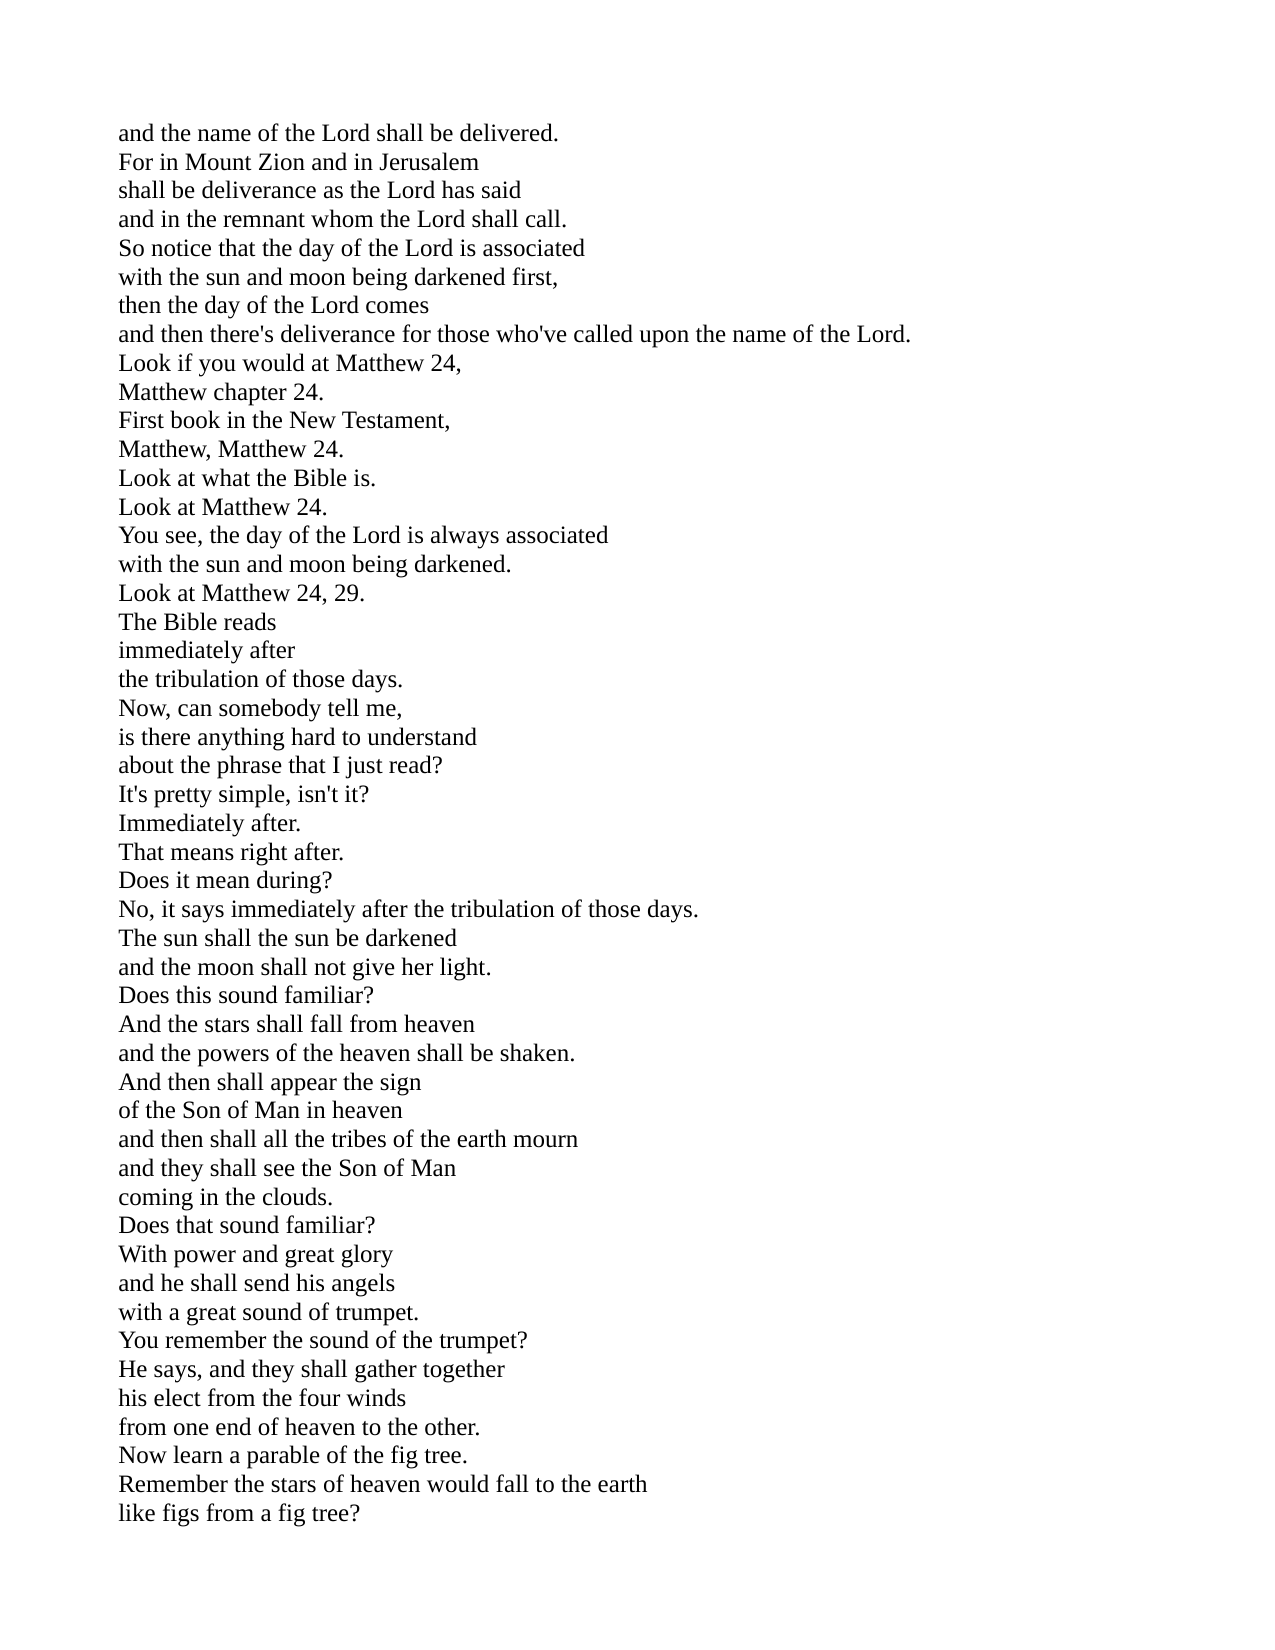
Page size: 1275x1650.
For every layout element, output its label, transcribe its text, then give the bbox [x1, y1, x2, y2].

text of the Son of Man in heaven [118, 1096, 1157, 1124]
text So notice that the day of the Lord is associated [118, 233, 1157, 262]
text It's pretty simple, isn't it? [118, 779, 1157, 808]
text He says, and they shall gather together [118, 1354, 1157, 1383]
text Immediately after. [118, 808, 1157, 837]
text is there anything hard to understand [118, 722, 1157, 751]
text and the powers of the heaven shall be shaken. [118, 1038, 1157, 1067]
text And the stars shall fall from heaven [118, 1009, 1157, 1038]
text Look at Matthew 24. [118, 492, 1157, 521]
text Now learn a parable of the fig tree. [118, 1441, 1157, 1469]
text and he shall send his angels [118, 1268, 1157, 1297]
text Remember the stars of heaven would fall to the earth [118, 1469, 1157, 1498]
text Does that sound familiar? [118, 1211, 1157, 1239]
text immediately after [118, 636, 1157, 664]
text and the name of the Lord shall be delivered. [118, 118, 1157, 147]
text his elect from the four winds [118, 1383, 1157, 1412]
text Does it mean during? [118, 866, 1157, 894]
text with a great sound of trumpet. [118, 1297, 1157, 1326]
text with the sun and moon being darkened first, [118, 262, 1157, 291]
text Now, can somebody tell me, [118, 693, 1157, 722]
text Look at what the Bible is. [118, 463, 1157, 492]
text Look at Matthew 24, 29. [118, 578, 1157, 607]
text Look if you would at Matthew 24, [118, 348, 1157, 377]
text from one end of heaven to the other. [118, 1412, 1157, 1441]
text The sun shall the sun be darkened [118, 923, 1157, 952]
text No, it says immediately after the tribulation of those days. [118, 894, 1157, 923]
text Matthew chapter 24. [118, 377, 1157, 406]
text like figs from a fig tree? [118, 1498, 1157, 1527]
text First book in the New Testament, [118, 406, 1157, 434]
text shall be deliverance as the Lord has said [118, 176, 1157, 204]
text with the sun and moon being darkened. [118, 549, 1157, 578]
text You remember the sound of the trumpet? [118, 1326, 1157, 1354]
text and then shall all the tribes of the earth mourn [118, 1124, 1157, 1153]
text and in the remnant whom the Lord shall call. [118, 204, 1157, 233]
text Matthew, Matthew 24. [118, 434, 1157, 463]
text and the moon shall not give her light. [118, 952, 1157, 981]
text Does this sound familiar? [118, 981, 1157, 1009]
text about the phrase that I just read? [118, 751, 1157, 779]
text coming in the clouds. [118, 1182, 1157, 1211]
text You see, the day of the Lord is always associated [118, 521, 1157, 549]
text and they shall see the Son of Man [118, 1153, 1157, 1182]
text And then shall appear the sign [118, 1067, 1157, 1096]
text then the day of the Lord comes [118, 291, 1157, 319]
text The Bible reads [118, 607, 1157, 636]
text and then there's deliverance for those who've called upon the name of the Lord. [118, 319, 1157, 348]
text the tribulation of those days. [118, 664, 1157, 693]
text For in Mount Zion and in Jerusalem [118, 147, 1157, 176]
text That means right after. [118, 837, 1157, 866]
text With power and great glory [118, 1239, 1157, 1268]
